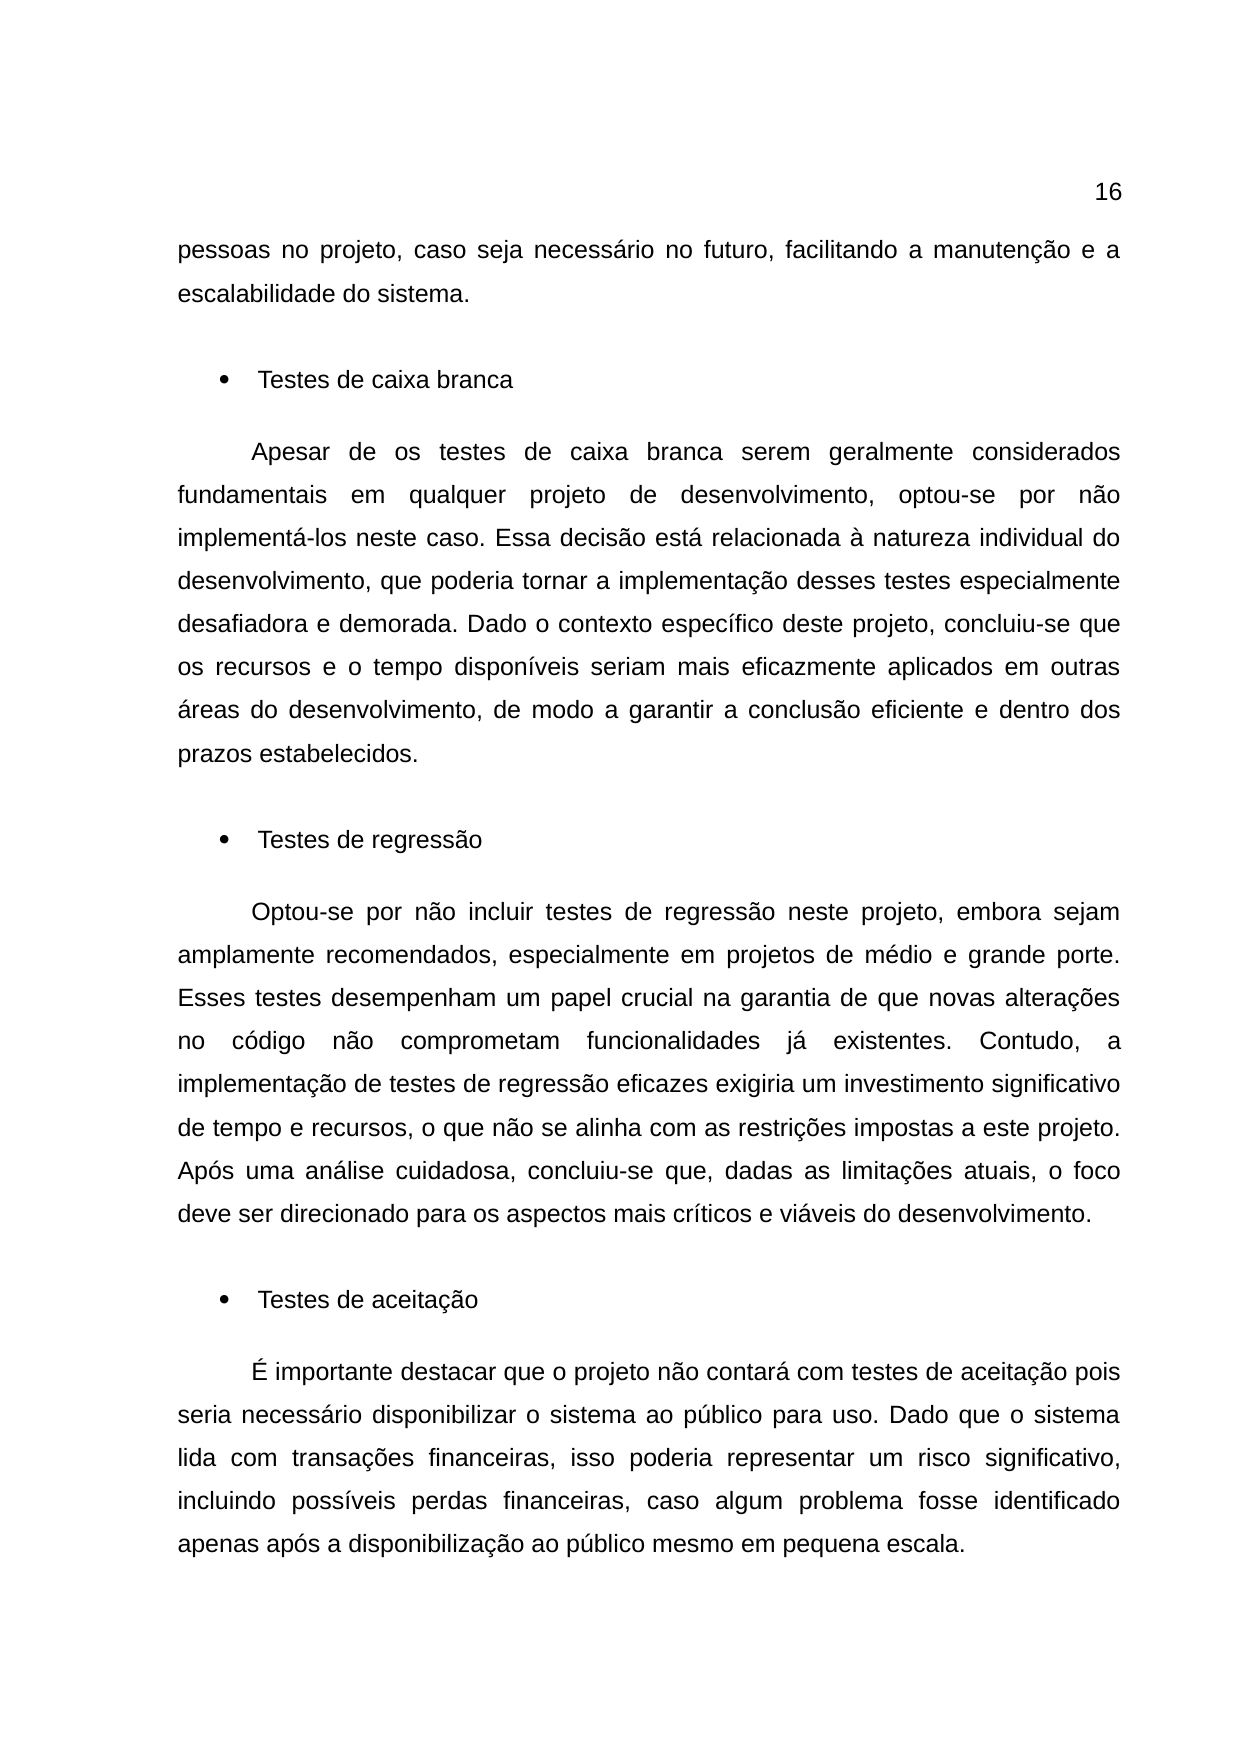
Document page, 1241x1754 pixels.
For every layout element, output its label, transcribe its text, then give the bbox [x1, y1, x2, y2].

text Optou-se por não incluir testes de regressão neste projeto, embora sejam amplamente recomendados, especialmente em projetos de médio e grande porte. Esses testes desempenham um papel crucial na garantia de que novas alterações no código não comprometam funcionalidades já existentes. Contudo, a implementação de testes de regressão eficazes exigiria um investimento significativo de tempo e recursos, o que não se alinha com as restrições impostas a este projeto. Após uma análise cuidadosa, concluiu-se que, dadas as limitações atuais, o foco deve ser direcionado para os aspectos mais críticos e viáveis do desenvolvimento. [177, 897, 1122, 1227]
text pessoas no projeto, caso seja necessário no futuro, facilitando a manutenção e a escalabilidade do sistema. [177, 235, 1122, 307]
subtitle Testes de aceitação [220, 1285, 1122, 1314]
text É importante destacar que o projeto não contará com testes de aceitação pois seria necessário disponibilizar o sistema ao público para uso. Dado que o sistema lida com transações financeiras, isso poderia representar um risco significativo, incluindo possíveis perdas financeiras, caso algum problema fosse identificado apenas após a disponibilização ao público mesmo em pequena escala. [177, 1357, 1122, 1558]
subtitle Testes de regressão [220, 825, 1122, 854]
text Apesar de os testes de caixa branca serem geralmente considerados fundamentais em qualquer projeto de desenvolvimento, optou-se por não implementá-los neste caso. Essa decisão está relacionada à natureza individual do desenvolvimento, que poderia tornar a implementação desses testes especialmente desafiadora e demorada. Dado o contexto específico deste projeto, concluiu-se que os recursos e o tempo disponíveis seriam mais eficazmente aplicados em outras áreas do desenvolvimento, de modo a garantir a conclusão eficiente e dentro dos prazos estabelecidos. [177, 437, 1122, 767]
subtitle Testes de caixa branca [220, 365, 1122, 394]
